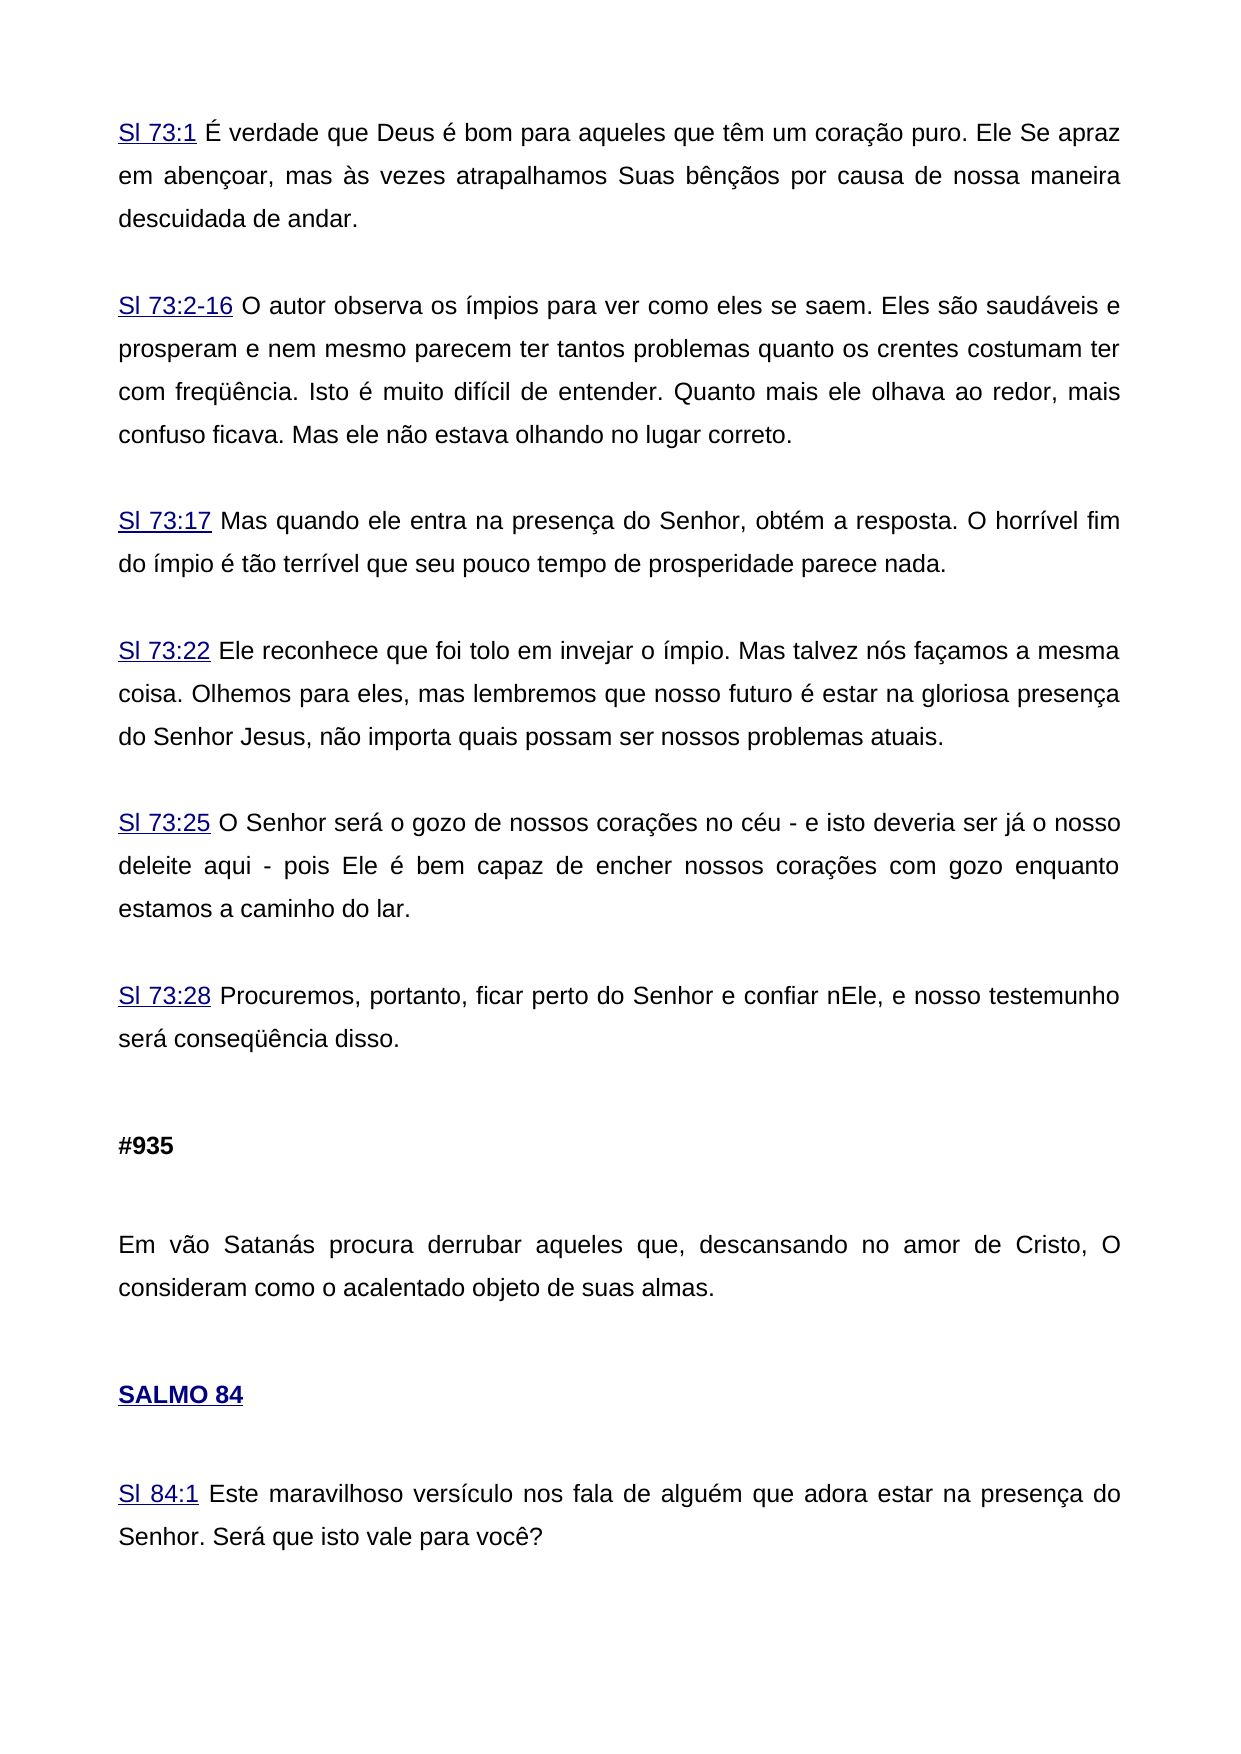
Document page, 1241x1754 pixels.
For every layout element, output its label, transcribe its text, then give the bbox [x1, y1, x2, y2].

text Sl 73:17 Mas quando ele entra na presença do Senhor, obtém a resposta. O horrível fim do ímpio é tão terrível que seu pouco tempo de prosperidade parece nada. [118, 506, 1122, 578]
text Sl 73:22 Ele reconhece que foi tolo em invejar o ímpio. Mas talvez nós façamos a mesma coisa. Olhemos para eles, mas lembremos que nosso futuro é estar na gloriosa presença do Senhor Jesus, não importa quais possam ser nossos problemas atuais. [118, 636, 1122, 751]
subtitle #935 [118, 1131, 1122, 1159]
text Sl 73:2-16 O autor observa os ímpios para ver como eles se saem. Eles são saudáveis e prosperam e nem mesmo parecem ter tantos problemas quanto os crentes costumam ter com freqüência. Isto é muito difícil de entender. Quanto mais ele olhava ao redor, mais confuso ficava. Mas ele não estava olhando no lugar correto. [118, 291, 1122, 449]
subtitle SALMO 84 [118, 1380, 1122, 1408]
text Sl 73:25 O Senhor será o gozo de nossos corações no céu - e isto deveria ser já o nosso deleite aqui - pois Ele é bem capaz de encher nossos corações com gozo enquanto estamos a caminho do lar. [118, 808, 1122, 923]
text Sl 84:1 Este maravilhoso versículo nos fala de alguém que adora estar na presença do Senhor. Será que isto vale para você? [118, 1478, 1122, 1550]
text Em vão Satanás procura derrubar aqueles que, descansando no amor de Cristo, O consideram como o acalentado objeto de suas almas. [118, 1229, 1122, 1301]
text Sl 73:28 Procuremos, portanto, ficar perto do Senhor e confiar nEle, e nosso testemunho será conseqüência disso. [118, 981, 1122, 1052]
text Sl 73:1 É verdade que Deus é bom para aqueles que têm um coração puro. Ele Se apraz em abençoar, mas às vezes atrapalhamos Suas bênçãos por causa de nossa maneira descuidada de andar. [118, 118, 1122, 233]
